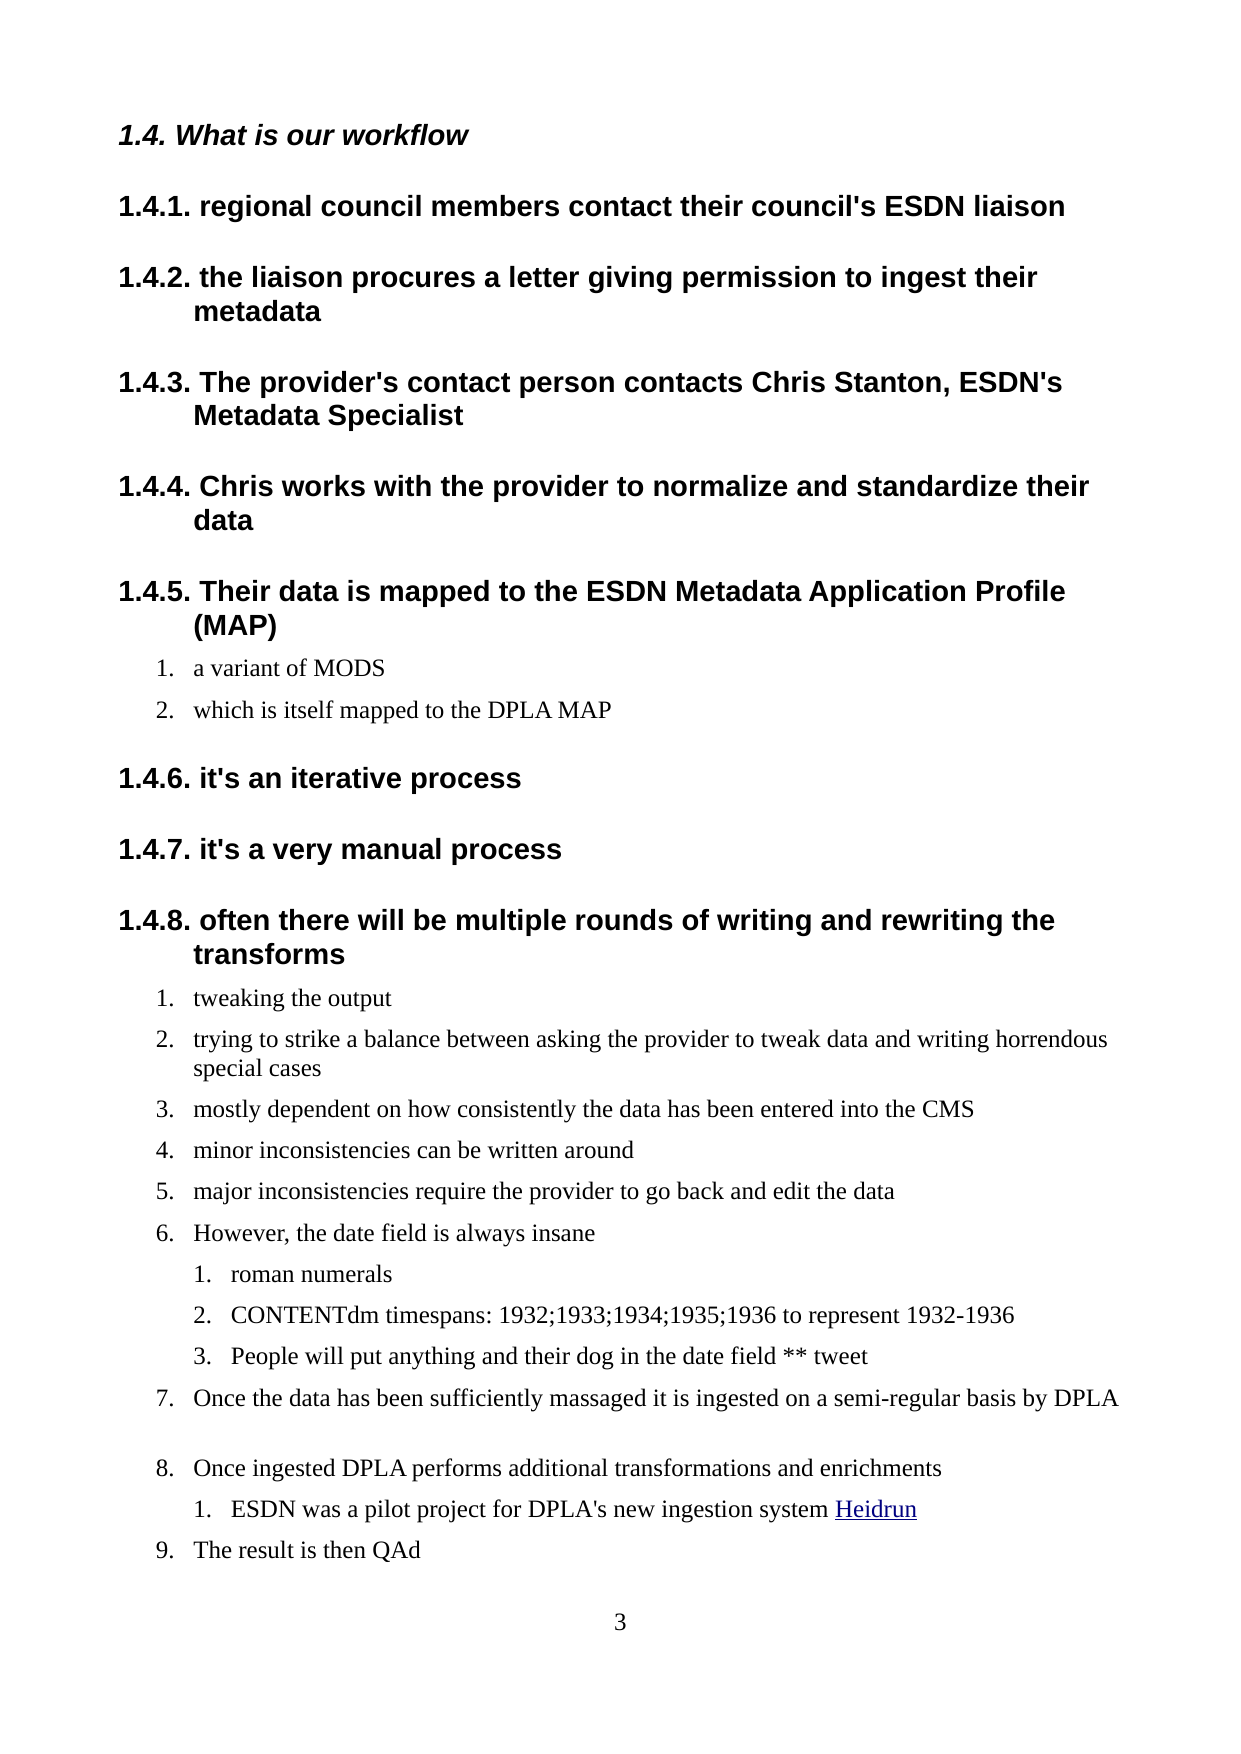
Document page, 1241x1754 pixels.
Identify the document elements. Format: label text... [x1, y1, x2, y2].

list trying to strike a balance between asking the provider to tweak data and writing horrendous special cases [156, 1024, 1122, 1081]
list which is itself mapped to the DPLA MAP [156, 695, 1122, 723]
list major inconsistencies require the provider to go back and edit the data [156, 1176, 1122, 1205]
list tweaking the output [156, 983, 1122, 1011]
list ESDN was a pilot project for DPLA's new ingestion system Heidrun [193, 1494, 1122, 1523]
subtitle Chris works with the provider to normalize and standardize their data [118, 469, 1122, 536]
list minor inconsistencies can be written around [156, 1135, 1122, 1164]
list The result is then QAd [156, 1535, 1122, 1564]
list Once the data has been sufficiently massaged it is ingested on a semi-regular basis by DPLA [156, 1383, 1122, 1440]
subtitle regional council members contact their council's ESDN liaison [118, 189, 1122, 223]
list a variant of MODS [156, 653, 1122, 682]
subtitle it's an iterative process [118, 761, 1122, 794]
subtitle often there will be multiple rounds of writing and rewriting the transforms [118, 903, 1122, 970]
list Once ingested DPLA performs additional transformations and enrichments [156, 1453, 1122, 1481]
list roman numerals [193, 1259, 1122, 1288]
list People will put anything and their dog in the date field ** tweet [193, 1341, 1122, 1370]
subtitle it's a very manual process [118, 832, 1122, 866]
list mostly dependent on how consistently the data has been entered into the CMS [156, 1094, 1122, 1123]
list CONTENTdm timespans: 1932;1933;1934;1935;1936 to represent 1932-1936 [193, 1300, 1122, 1329]
subtitle Their data is mapped to the ESDN Metadata Application Profile (MAP) [118, 574, 1122, 641]
subtitle The provider's contact person contacts Chris Stanton, ESDN's Metadata Specialist [118, 365, 1122, 432]
list However, the date field is always insane [156, 1218, 1122, 1246]
subtitle What is our workflow [118, 118, 1122, 152]
subtitle the liaison procures a letter giving permission to ingest their metadata [118, 260, 1122, 327]
